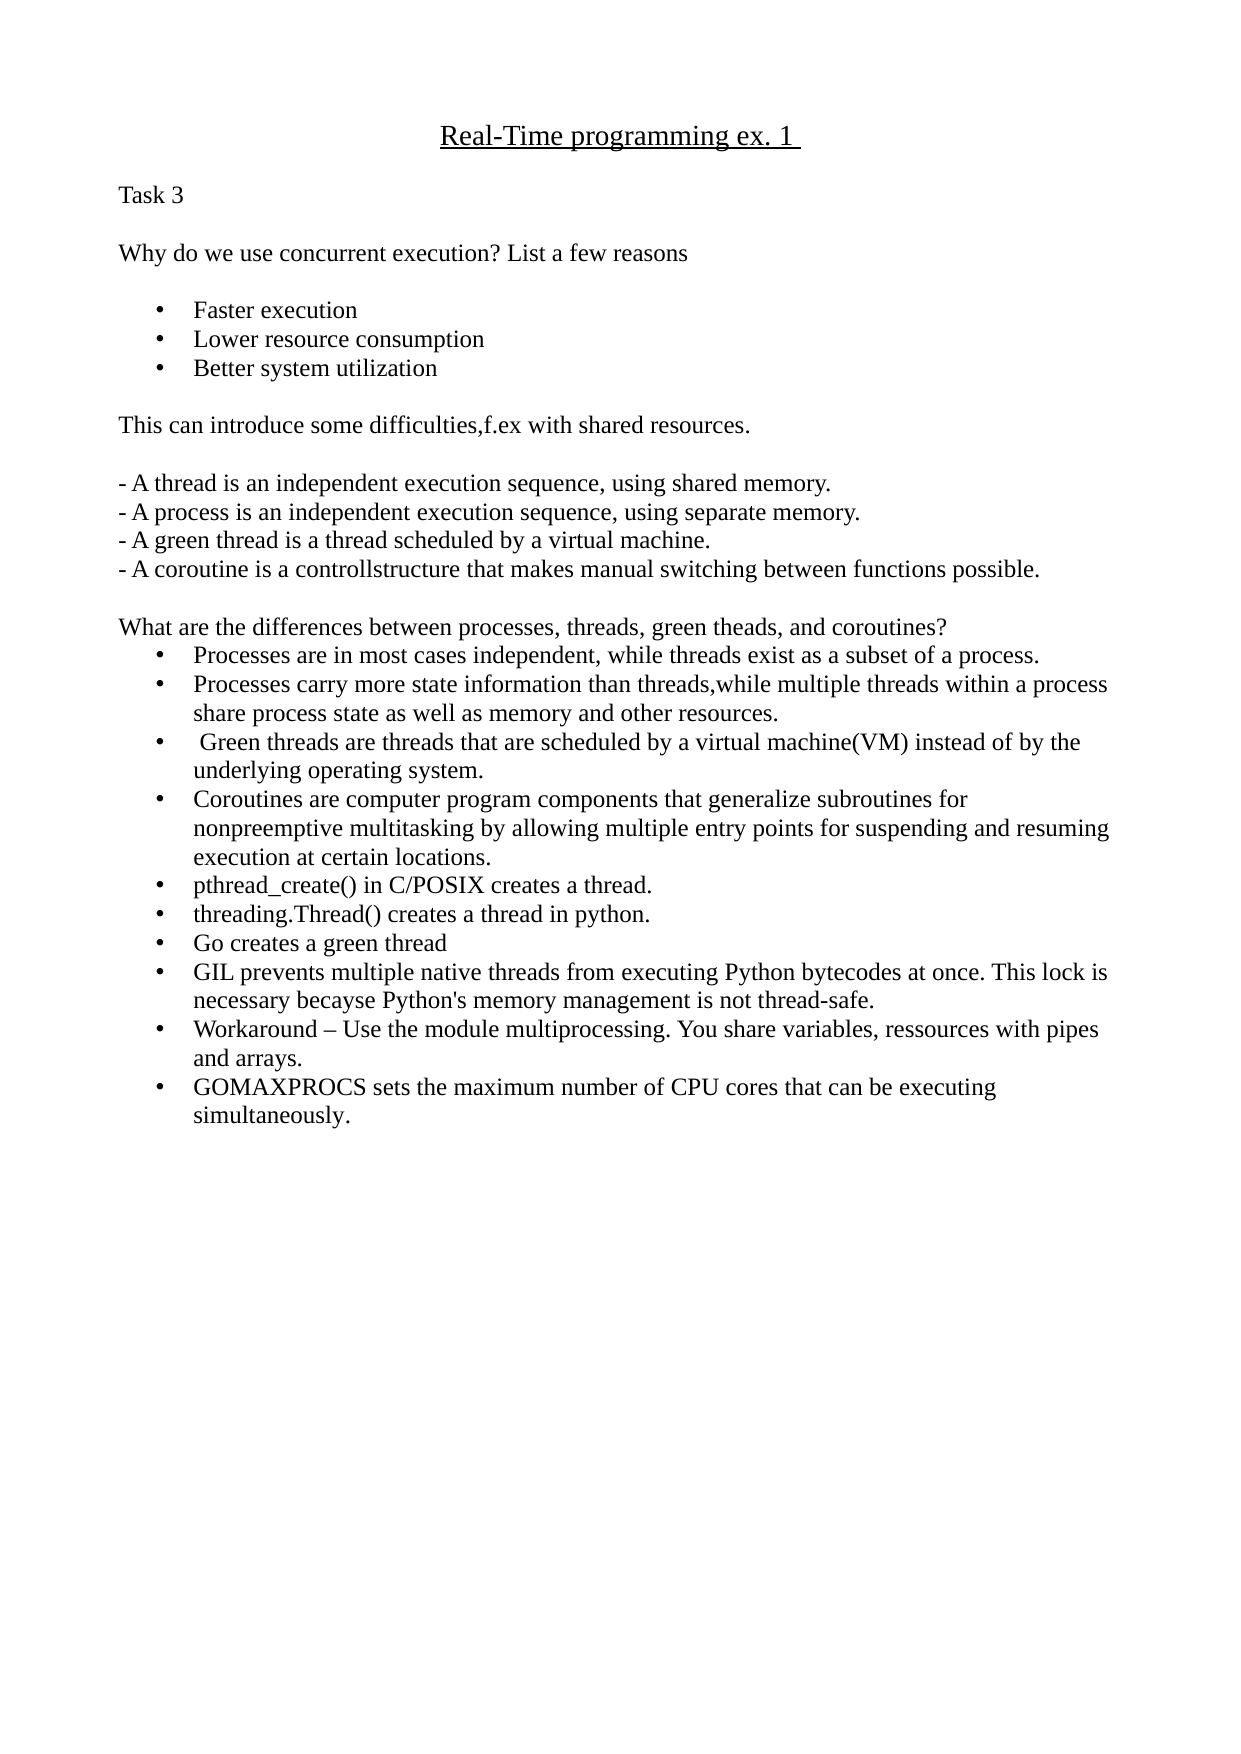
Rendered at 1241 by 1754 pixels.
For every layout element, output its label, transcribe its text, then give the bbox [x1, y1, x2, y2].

list Better system utilization [156, 353, 1122, 382]
text - A process is an independent execution sequence, using separate memory. [118, 497, 1122, 525]
text What are the differences between processes, threads, green theads, and coroutines? [118, 612, 1122, 640]
text Real-Time programming ex. 1 [118, 118, 1122, 152]
text - A thread is an independent execution sequence, using shared memory. [118, 468, 1122, 497]
list pthread_create() in C/POSIX creates a thread. [156, 870, 1122, 899]
list Processes are in most cases independent, while threads exist as a subset of a process. [156, 640, 1122, 669]
text - A green thread is a thread scheduled by a virtual machine. [118, 525, 1122, 554]
list GOMAXPROCS sets the maximum number of CPU cores that can be executing simultaneously. [156, 1072, 1122, 1129]
text Why do we use concurrent execution? List a few reasons [118, 238, 1122, 267]
list Workaround – Use the module multiprocessing. You share variables, ressources with pipes and arrays. [156, 1014, 1122, 1072]
list Green threads are threads that are scheduled by a virtual machine(VM) instead of by the underlying operating system. [156, 727, 1122, 784]
list Coroutines are computer program components that generalize subroutines for nonpreemptive multitasking by allowing multiple entry points for suspending and resuming execution at certain locations. [156, 784, 1122, 870]
list Go creates a green thread [156, 928, 1122, 957]
list Faster execution [156, 295, 1122, 324]
text Task 3 [118, 180, 1122, 209]
list GIL prevents multiple native threads from executing Python bytecodes at once. This lock is necessary becayse Python's memory management is not thread-safe. [156, 957, 1122, 1014]
text This can introduce some difficulties,f.ex with shared resources. [118, 410, 1122, 439]
list threading.Thread() creates a thread in python. [156, 899, 1122, 928]
text - A coroutine is a controllstructure that makes manual switching between functions possible. [118, 554, 1122, 583]
list Lower resource consumption [156, 324, 1122, 353]
list Processes carry more state information than threads,while multiple threads within a process share process state as well as memory and other resources. [156, 669, 1122, 727]
